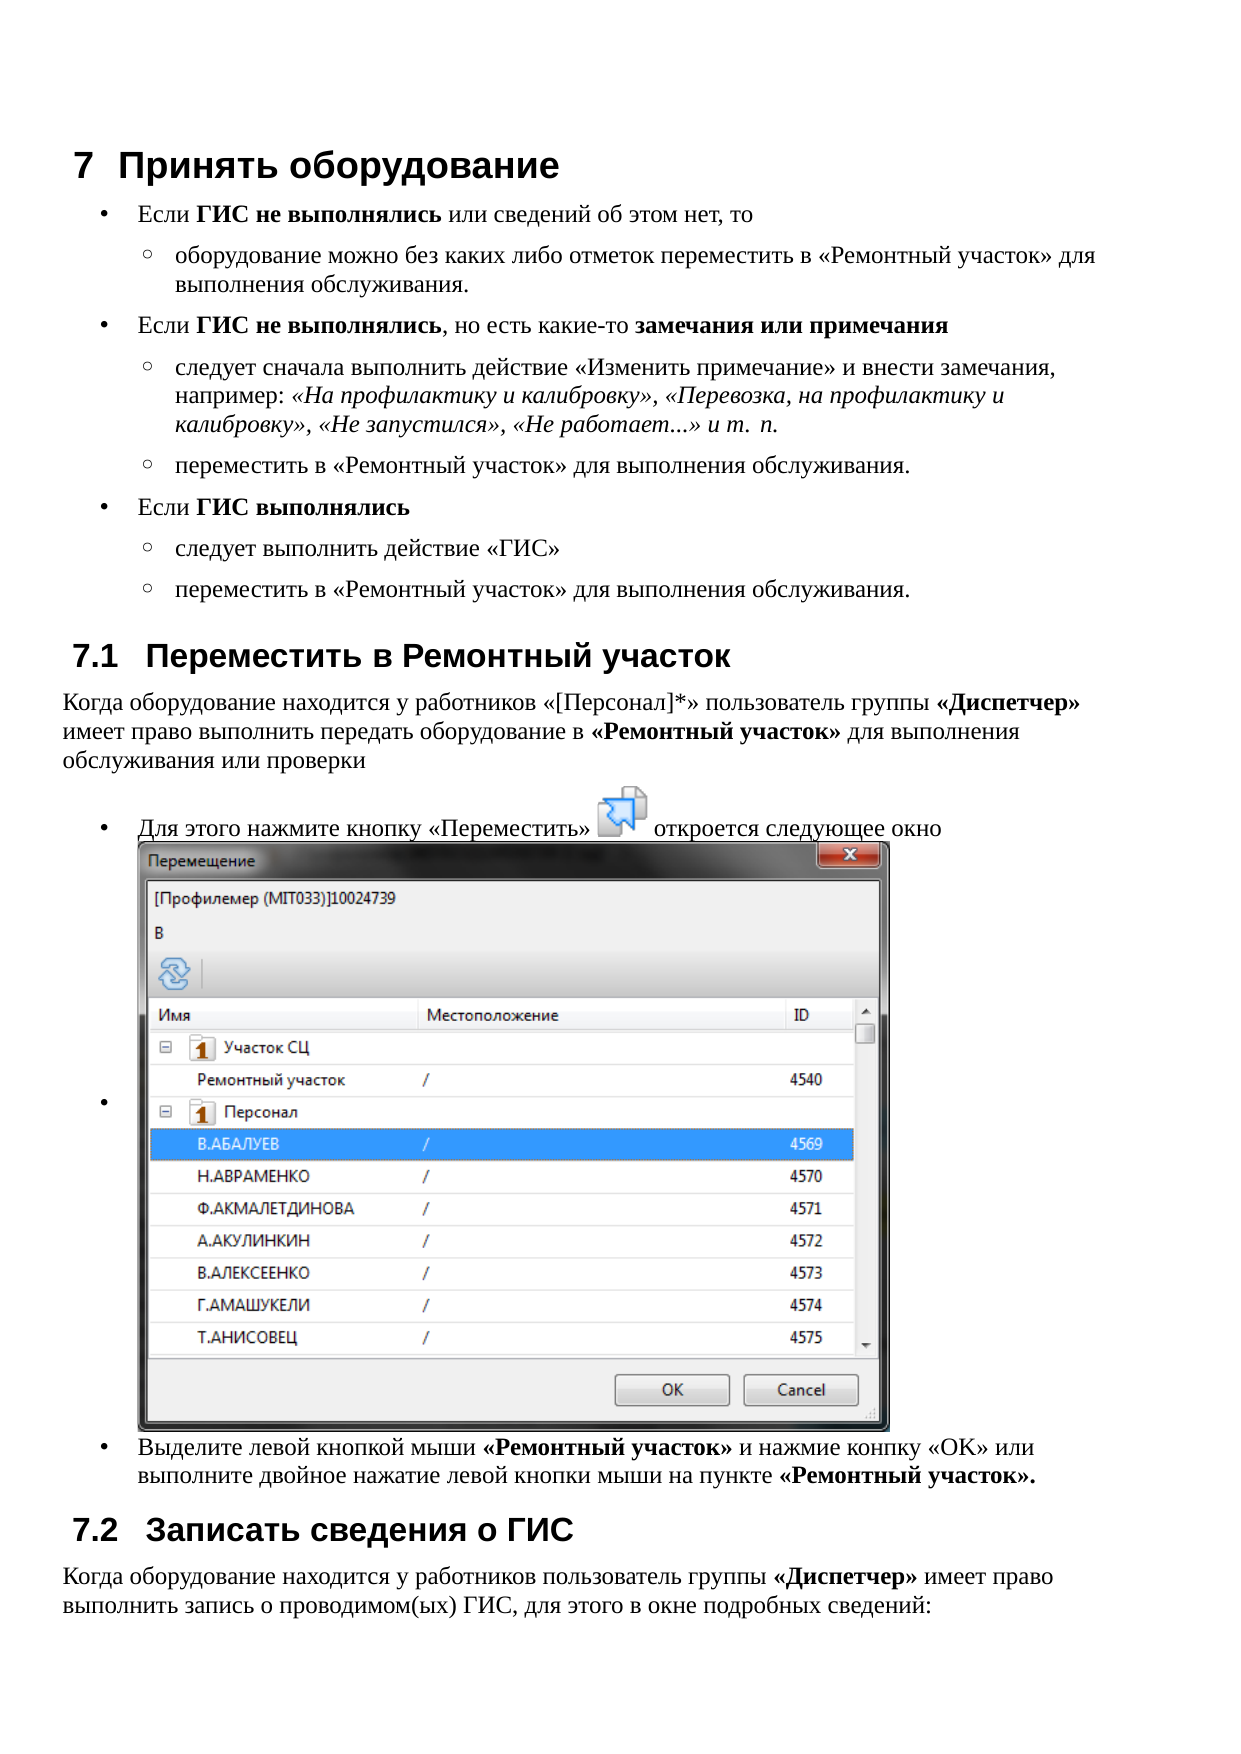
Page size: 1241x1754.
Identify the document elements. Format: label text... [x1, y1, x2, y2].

list переместить в «Ремонтный участок» для выполнения обслуживания. [137, 574, 1123, 603]
list Когда оборудование находится у работников пользователь группы «Диспетчер» имеет право выполнить запись о проводимом(ых) ГИС, для этого в окне подробных сведений: [62, 1561, 1123, 1619]
picture [597, 786, 648, 837]
subtitle Записать сведения о ГИС [62, 1510, 1123, 1549]
list Когда оборудование находится у работников «[Персонал]*» пользователь группы «Диспетчер» имеет право выполнить передать оборудование в «Ремонтный участок» для выполнения обслуживания или проверки [62, 687, 1123, 774]
list Выделите левой кнопкой мыши «Ремонтный участок» и нажмие конпку «OK» или выполните двойное нажатие левой кнопки мыши на пункте «Ремонтный участок». [100, 1432, 1123, 1489]
list Если ГИС не выполнялись, но есть какие-то замечания или примечания [100, 311, 1123, 339]
picture [137, 841, 890, 1432]
list Если ГИС не выполнялись или сведений об этом нет, то [100, 199, 1123, 228]
subtitle Переместить в Ремонтный участок [62, 636, 1123, 675]
list оборудование можно без каких либо отметок переместить в «Ремонтный участок» для выполнения обслуживания. [137, 241, 1123, 298]
list следует выполнить действие «ГИС» [137, 533, 1123, 562]
list Если ГИС выполнялись [100, 492, 1123, 521]
list следует сначала выполнить действие «Изменить примечание» и внести замечания, например: «На профилактику и калибровку», «Перевозка, на профилактику и калибровку», «Не запустился», «Не работает...» и т. п. [137, 352, 1123, 438]
subtitle Принять оборудование [62, 143, 1123, 187]
list переместить в «Ремонтный участок» для выполнения обслуживания. [137, 451, 1123, 479]
list Для этого нажмите кнопку «Переместить» откроется следующее окно [100, 786, 1123, 842]
